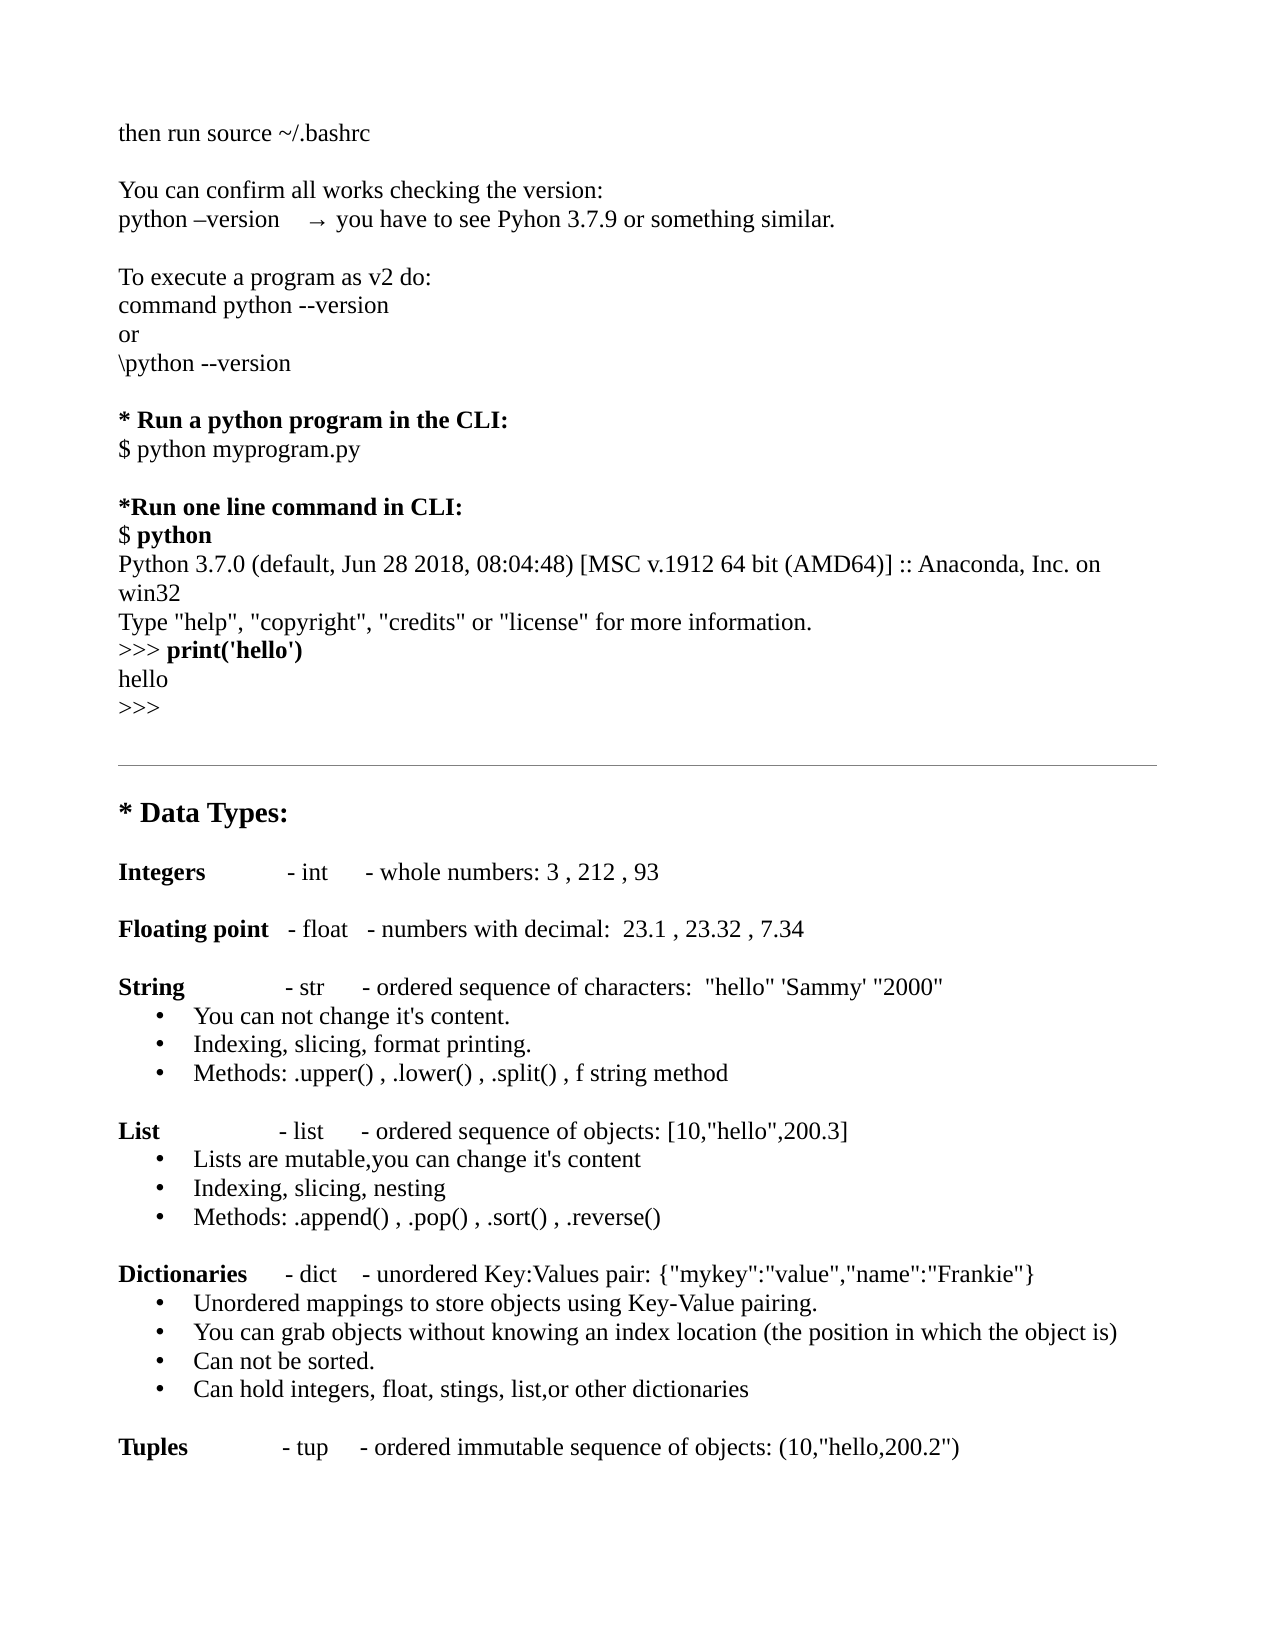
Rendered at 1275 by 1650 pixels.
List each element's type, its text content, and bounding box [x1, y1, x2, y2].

list You can grab objects without knowing an index location (the position in which the object is) [156, 1317, 1157, 1346]
text \python --version [118, 348, 1157, 377]
text *Run one line command in CLI: [118, 492, 1157, 521]
text Integers - int - whole numbers: 3 , 212 , 93 [118, 857, 1157, 914]
text Python 3.7.0 (default, Jun 28 2018, 08:04:48) [MSC v.1912 64 bit (AMD64)] :: Anaconda, Inc. on win32 [118, 549, 1157, 607]
list Methods: .upper() , .lower() , .split() , f string method [156, 1058, 1157, 1116]
list Indexing, slicing, format printing. [156, 1029, 1157, 1058]
text List - list - ordered sequence of objects: [10,"hello",200.3] [118, 1116, 1157, 1144]
text Floating point - float - numbers with decimal: 23.1 , 23.32 , 7.34 [118, 914, 1157, 972]
text Type "help", "copyright", "credits" or "license" for more information. [118, 607, 1157, 636]
text Dictionaries - dict - unordered Key:Values pair: {"mykey":"value","name":"Frankie"} [118, 1259, 1157, 1288]
list Can not be sorted. [156, 1346, 1157, 1374]
list Lists are mutable,you can change it's content [156, 1144, 1157, 1173]
text or [118, 319, 1157, 348]
list Methods: .append() , .pop() , .sort() , .reverse() [156, 1202, 1157, 1259]
text You can confirm all works checking the version: [118, 176, 1157, 204]
text String - str - ordered sequence of characters: "hello" 'Sammy' "2000" [118, 972, 1157, 1001]
text $ python myprogram.py [118, 434, 1157, 463]
text command python --version [118, 291, 1157, 319]
list Unordered mappings to store objects using Key-Value pairing. [156, 1288, 1157, 1317]
text >>> [118, 693, 1157, 722]
text * Data Types: [118, 795, 1157, 828]
text * Run a python program in the CLI: [118, 406, 1157, 434]
text python –version → you have to see Pyhon 3.7.9 or something similar. [118, 204, 1157, 233]
list Can hold integers, float, stings, list,or other dictionaries [156, 1374, 1157, 1432]
text Tuples - tup - ordered immutable sequence of objects: (10,"hello,200.2") [118, 1432, 1157, 1489]
text then run source ~/.bashrc [118, 118, 1157, 147]
text >>> print('hello') [118, 636, 1157, 664]
list Indexing, slicing, nesting [156, 1173, 1157, 1202]
text To execute a program as v2 do: [118, 262, 1157, 291]
text hello [118, 664, 1157, 693]
text $ python [118, 521, 1157, 549]
list You can not change it's content. [156, 1001, 1157, 1029]
